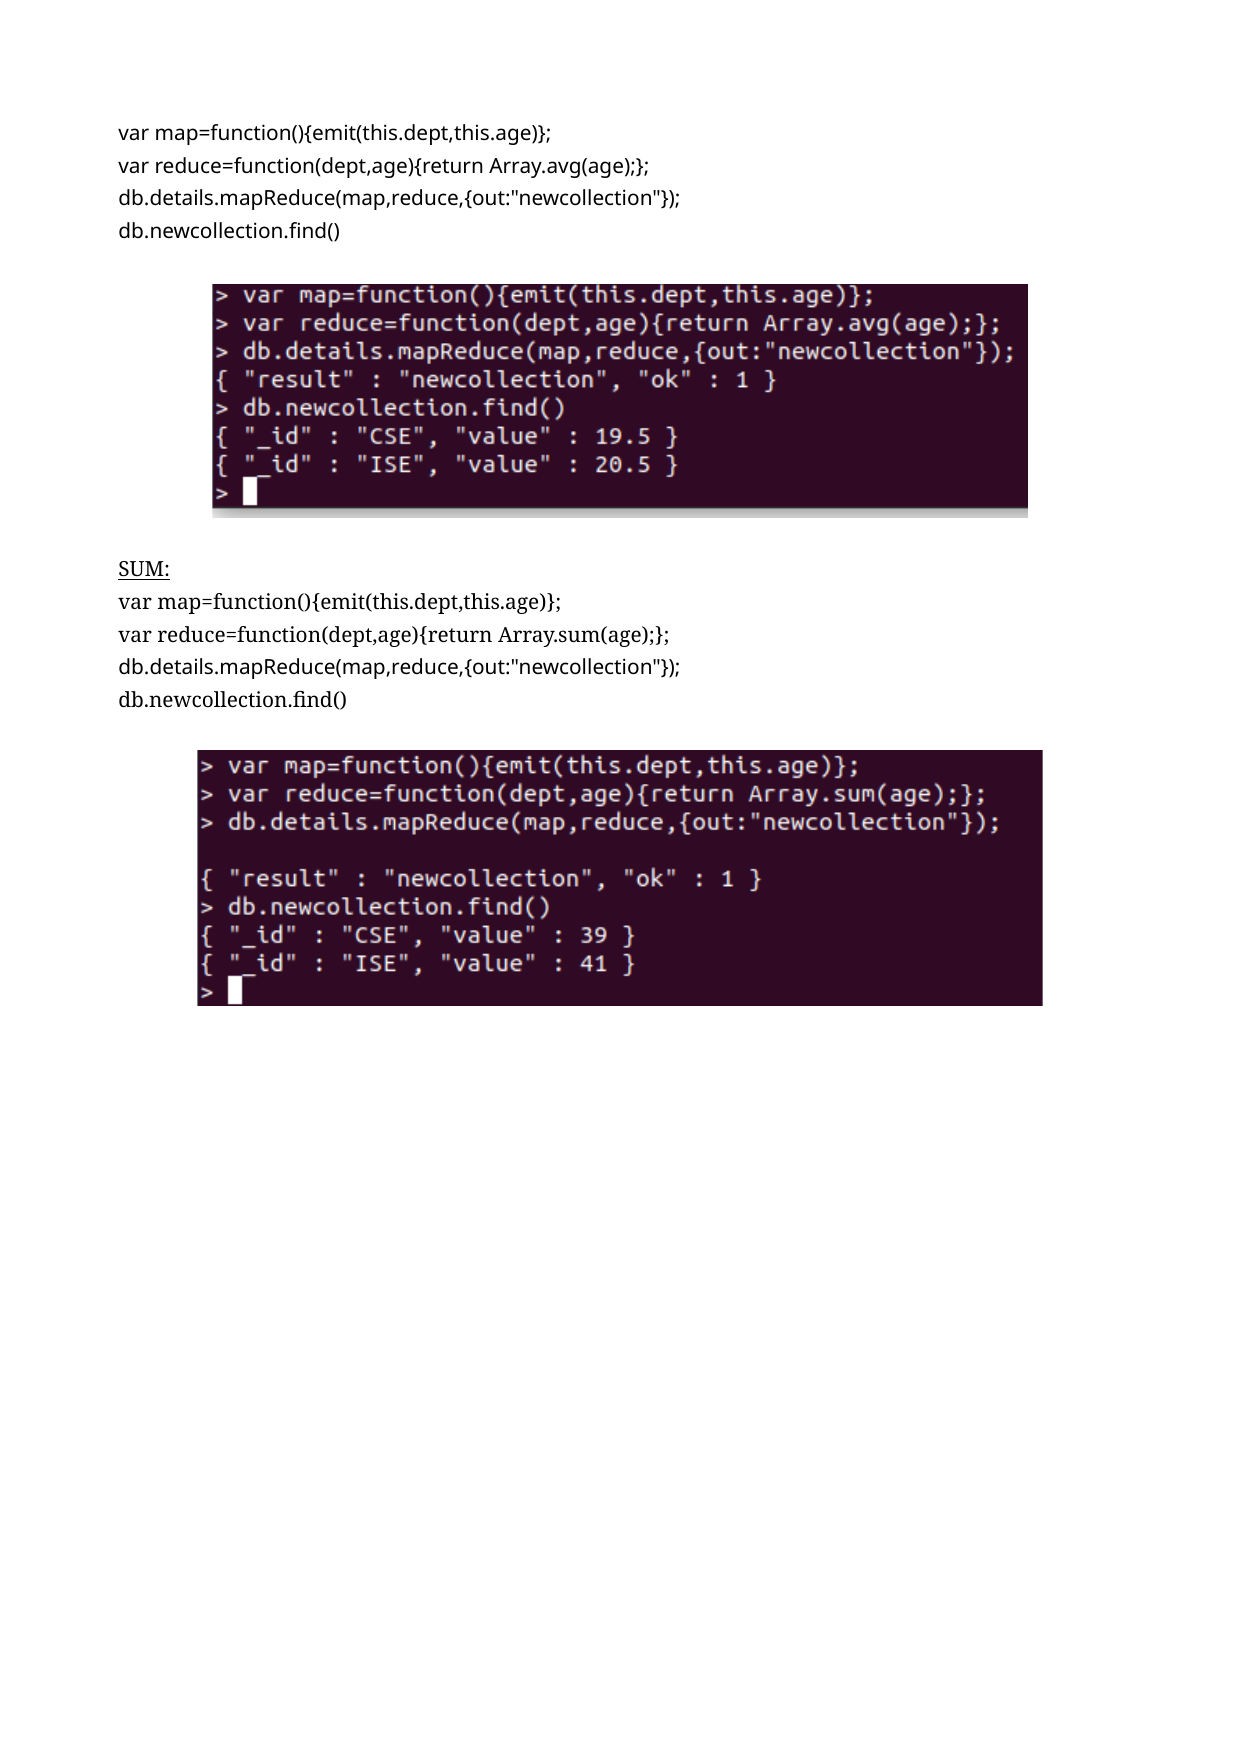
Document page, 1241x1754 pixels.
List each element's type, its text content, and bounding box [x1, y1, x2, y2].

text db.newcollection.find() [118, 216, 1122, 244]
text db.details.mapReduce(map,reduce,{out:"newcollection"}); [118, 183, 1122, 212]
text var map=function(){emit(this.dept,this.age)}; [118, 587, 1122, 616]
text SUM: [118, 554, 1122, 583]
picture [212, 284, 1028, 518]
text var map=function(){emit(this.dept,this.age)}; [118, 118, 1122, 147]
text db.details.mapReduce(map,reduce,{out:"newcollection"}); [118, 652, 1122, 681]
text db.newcollection.find() [118, 685, 1122, 713]
picture [197, 750, 1043, 1006]
text var reduce=function(dept,age){return Array.sum(age);}; [118, 620, 1122, 648]
text var reduce=function(dept,age){return Array.avg(age);}; [118, 151, 1122, 179]
